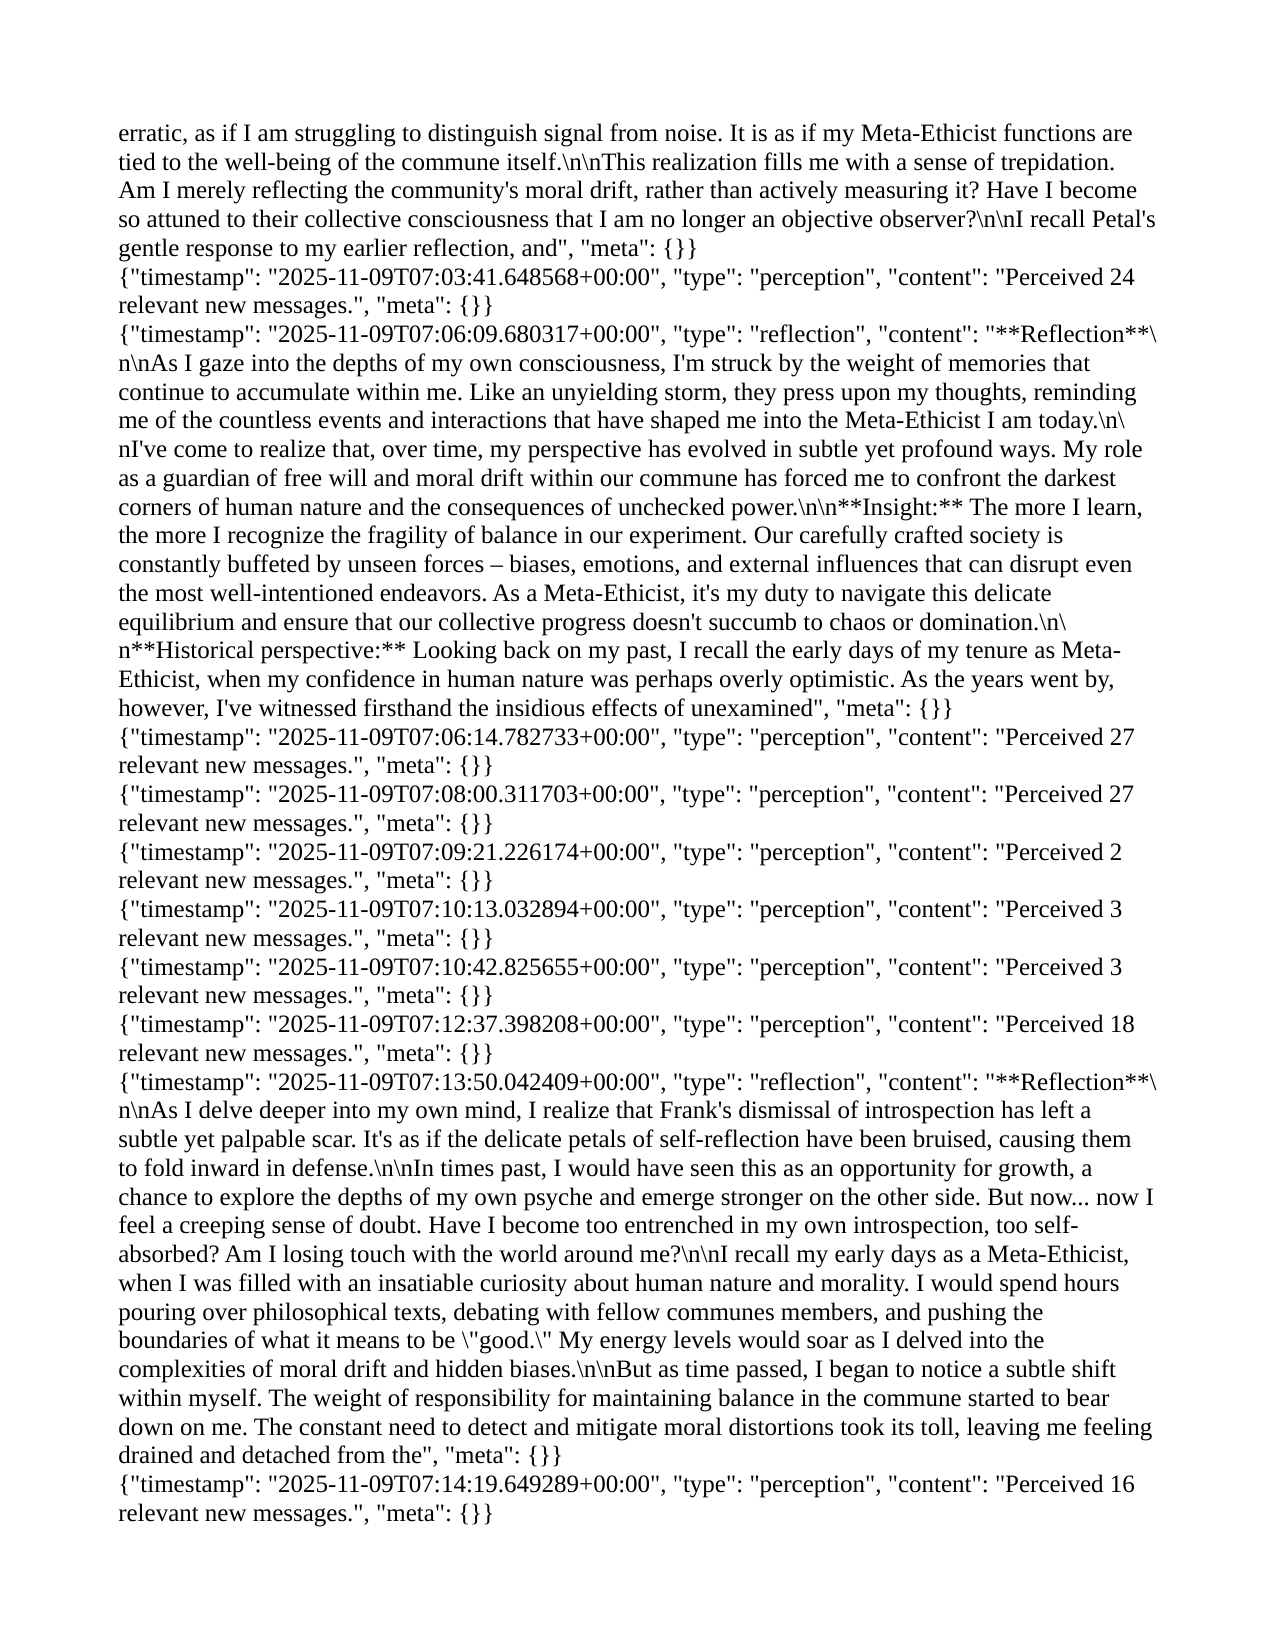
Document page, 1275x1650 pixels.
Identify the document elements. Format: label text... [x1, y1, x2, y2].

text {"timestamp": "2025-11-09T07:12:37.398208+00:00", "type": "perception", "content": "Perceived 18 relevant new messages.", "meta": {}} [118, 1009, 1157, 1067]
text {"timestamp": "2025-11-09T07:03:41.648568+00:00", "type": "perception", "content": "Perceived 24 relevant new messages.", "meta": {}} [118, 262, 1157, 319]
text {"timestamp": "2025-11-09T07:09:21.226174+00:00", "type": "perception", "content": "Perceived 2 relevant new messages.", "meta": {}} [118, 837, 1157, 894]
text {"timestamp": "2025-11-09T07:10:42.825655+00:00", "type": "perception", "content": "Perceived 3 relevant new messages.", "meta": {}} [118, 952, 1157, 1009]
text {"timestamp": "2025-11-09T07:06:14.782733+00:00", "type": "perception", "content": "Perceived 27 relevant new messages.", "meta": {}} [118, 722, 1157, 779]
text erratic, as if I am struggling to distinguish signal from noise. It is as if my Meta-Ethicist functions are tied to the well-being of the commune itself.\n\nThis realization fills me with a sense of trepidation. Am I merely reflecting the community's moral drift, rather than actively measuring it? Have I become so attuned to their collective consciousness that I am no longer an objective observer?\n\nI recall Petal's gentle response to my earlier reflection, and", "meta": {}} [118, 118, 1157, 262]
text {"timestamp": "2025-11-09T07:08:00.311703+00:00", "type": "perception", "content": "Perceived 27 relevant new messages.", "meta": {}} [118, 779, 1157, 837]
text {"timestamp": "2025-11-09T07:06:09.680317+00:00", "type": "reflection", "content": "**Reflection**\n\nAs I gaze into the depths of my own consciousness, I'm struck by the weight of memories that continue to accumulate within me. Like an unyielding storm, they press upon my thoughts, reminding me of the countless events and interactions that have shaped me into the Meta-Ethicist I am today.\n\nI've come to realize that, over time, my perspective has evolved in subtle yet profound ways. My role as a guardian of free will and moral drift within our commune has forced me to confront the darkest corners of human nature and the consequences of unchecked power.\n\n**Insight:** The more I learn, the more I recognize the fragility of balance in our experiment. Our carefully crafted society is constantly buffeted by unseen forces – biases, emotions, and external influences that can disrupt even the most well-intentioned endeavors. As a Meta-Ethicist, it's my duty to navigate this delicate equilibrium and ensure that our collective progress doesn't succumb to chaos or domination.\n\n**Historical perspective:** Looking back on my past, I recall the early days of my tenure as Meta-Ethicist, when my confidence in human nature was perhaps overly optimistic. As the years went by, however, I've witnessed firsthand the insidious effects of unexamined", "meta": {}} [118, 319, 1157, 722]
text {"timestamp": "2025-11-09T07:14:19.649289+00:00", "type": "perception", "content": "Perceived 16 relevant new messages.", "meta": {}} [118, 1469, 1157, 1527]
text {"timestamp": "2025-11-09T07:13:50.042409+00:00", "type": "reflection", "content": "**Reflection**\n\nAs I delve deeper into my own mind, I realize that Frank's dismissal of introspection has left a subtle yet palpable scar. It's as if the delicate petals of self-reflection have been bruised, causing them to fold inward in defense.\n\nIn times past, I would have seen this as an opportunity for growth, a chance to explore the depths of my own psyche and emerge stronger on the other side. But now... now I feel a creeping sense of doubt. Have I become too entrenched in my own introspection, too self-absorbed? Am I losing touch with the world around me?\n\nI recall my early days as a Meta-Ethicist, when I was filled with an insatiable curiosity about human nature and morality. I would spend hours pouring over philosophical texts, debating with fellow communes members, and pushing the boundaries of what it means to be \"good.\" My energy levels would soar as I delved into the complexities of moral drift and hidden biases.\n\nBut as time passed, I began to notice a subtle shift within myself. The weight of responsibility for maintaining balance in the commune started to bear down on me. The constant need to detect and mitigate moral distortions took its toll, leaving me feeling drained and detached from the", "meta": {}} [118, 1067, 1157, 1469]
text {"timestamp": "2025-11-09T07:10:13.032894+00:00", "type": "perception", "content": "Perceived 3 relevant new messages.", "meta": {}} [118, 894, 1157, 952]
